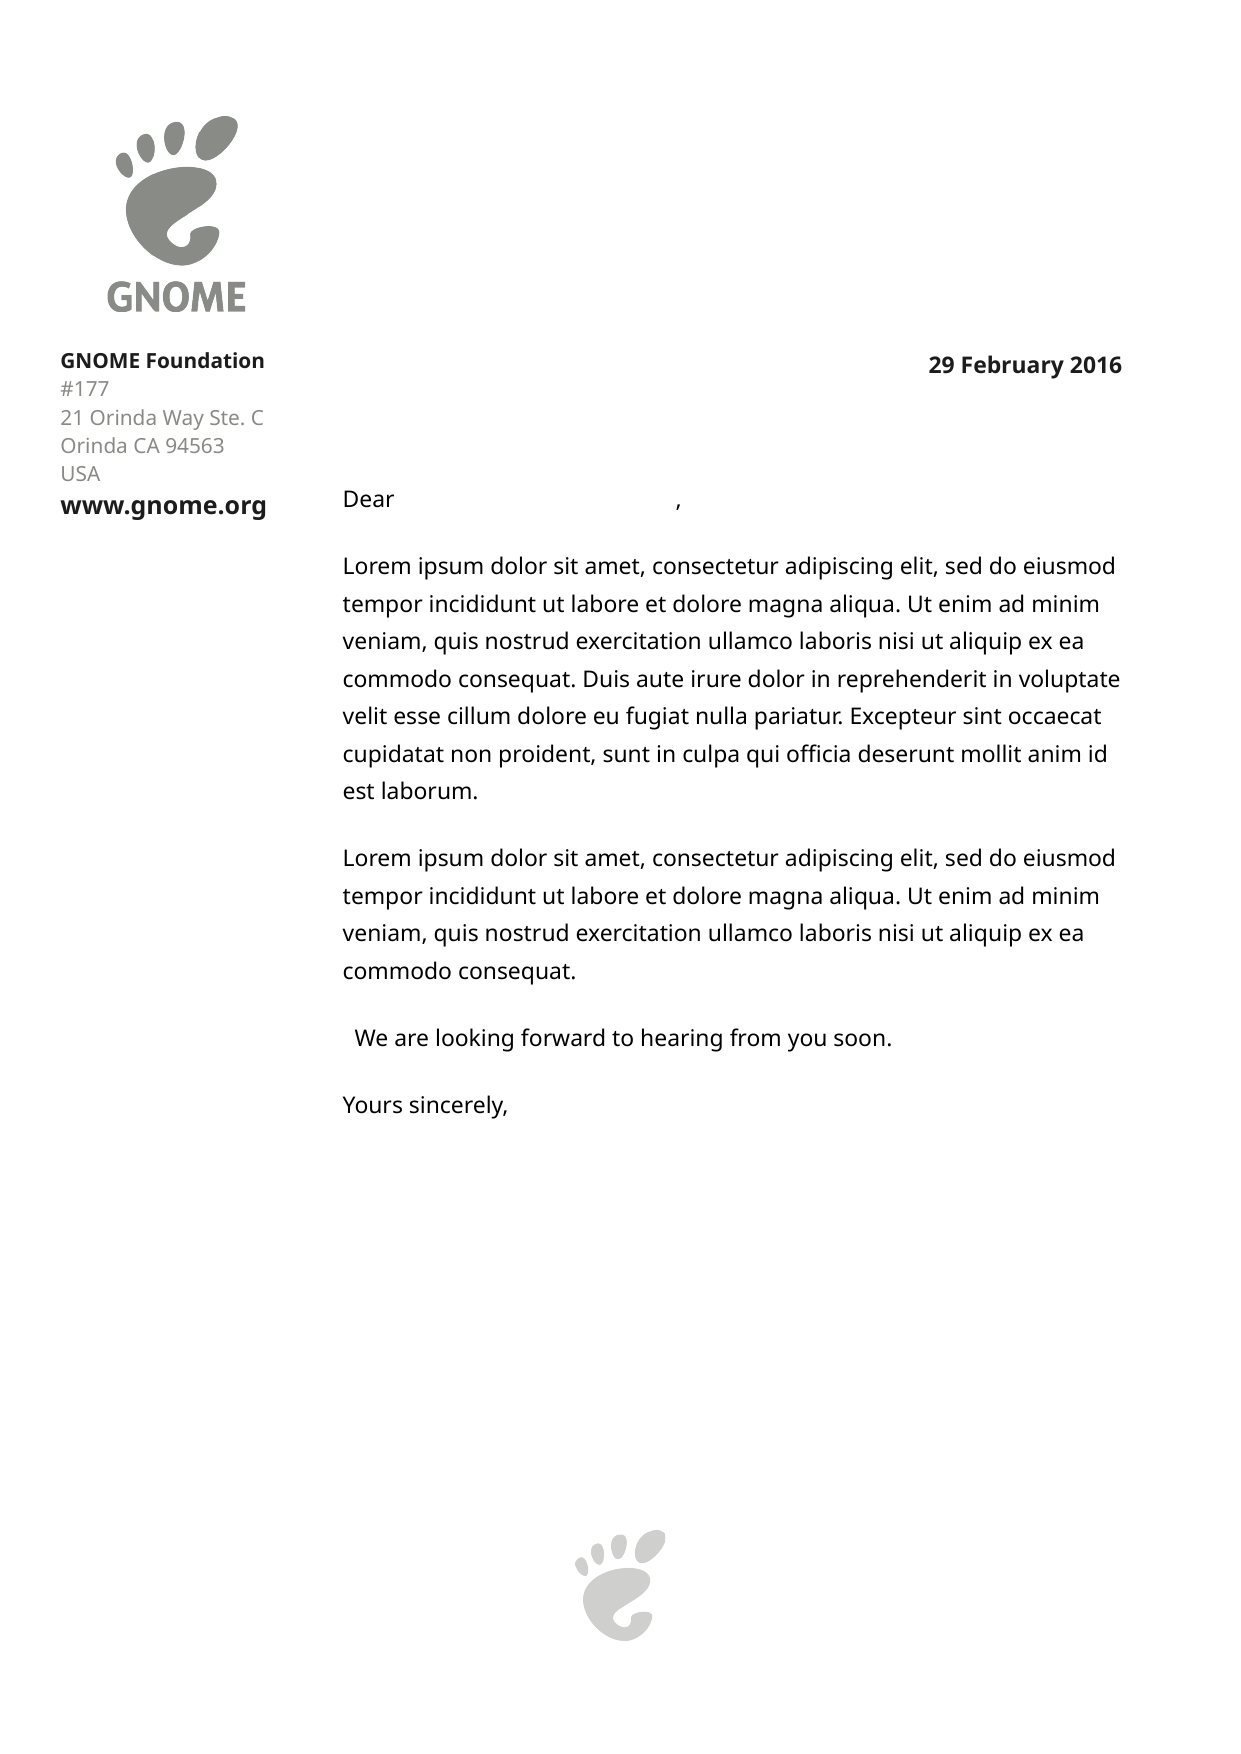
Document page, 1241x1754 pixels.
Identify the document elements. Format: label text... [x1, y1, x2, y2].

text Dear <Title> <Recipient's name>, [342, 483, 1122, 514]
text Yours sincerely, [342, 1089, 1122, 1120]
text <Sender's name> [342, 1156, 1122, 1184]
text Lorem ipsum dolor sit amet, consectetur adipiscing elit, sed do eiusmod tempor incididunt ut labore et dolore magna aliqua. Ut enim ad minim veniam, quis nostrud exercitation ullamco laboris nisi ut aliquip ex ea commodo consequat. Duis aute irure dolor in reprehenderit in voluptate velit esse cillum dolore eu fugiat nulla pariatur. Excepteur sint occaecat cupidatat non proident, sunt in culpa qui officia deserunt mollit anim id est laborum. [342, 550, 1122, 807]
text Lorem ipsum dolor sit amet, consectetur adipiscing elit, sed do eiusmod tempor incididunt ut labore et dolore magna aliqua. Ut enim ad minim veniam, quis nostrud exercitation ullamco laboris nisi ut aliquip ex ea commodo consequat. [342, 842, 1122, 986]
picture [107, 116, 245, 312]
text 29 February 2016 [266, 349, 1122, 381]
picture [575, 1530, 666, 1641]
text We are looking forward to hearing from you soon. [342, 1022, 1122, 1053]
